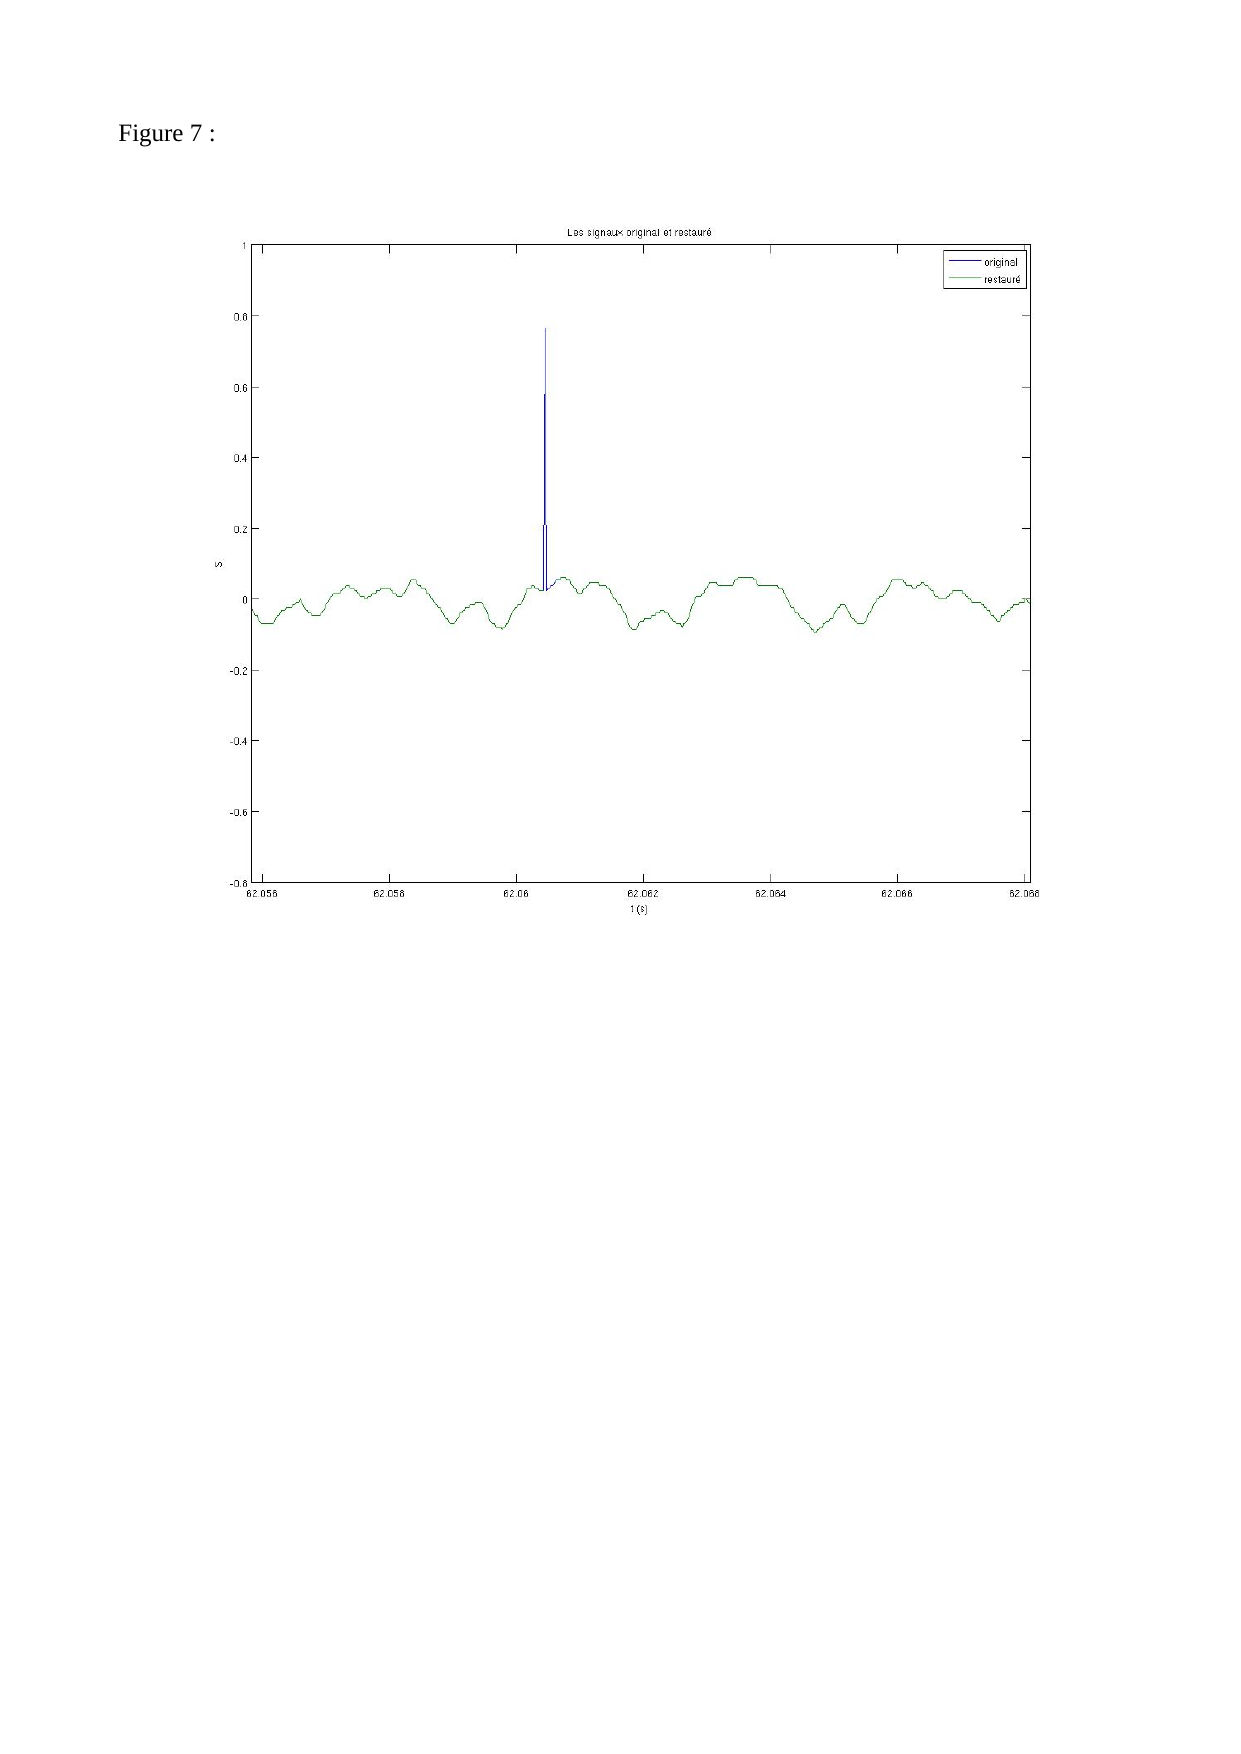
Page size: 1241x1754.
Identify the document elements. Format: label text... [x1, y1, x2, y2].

picture [120, 186, 1125, 968]
text Figure 7 : [118, 118, 1122, 147]
